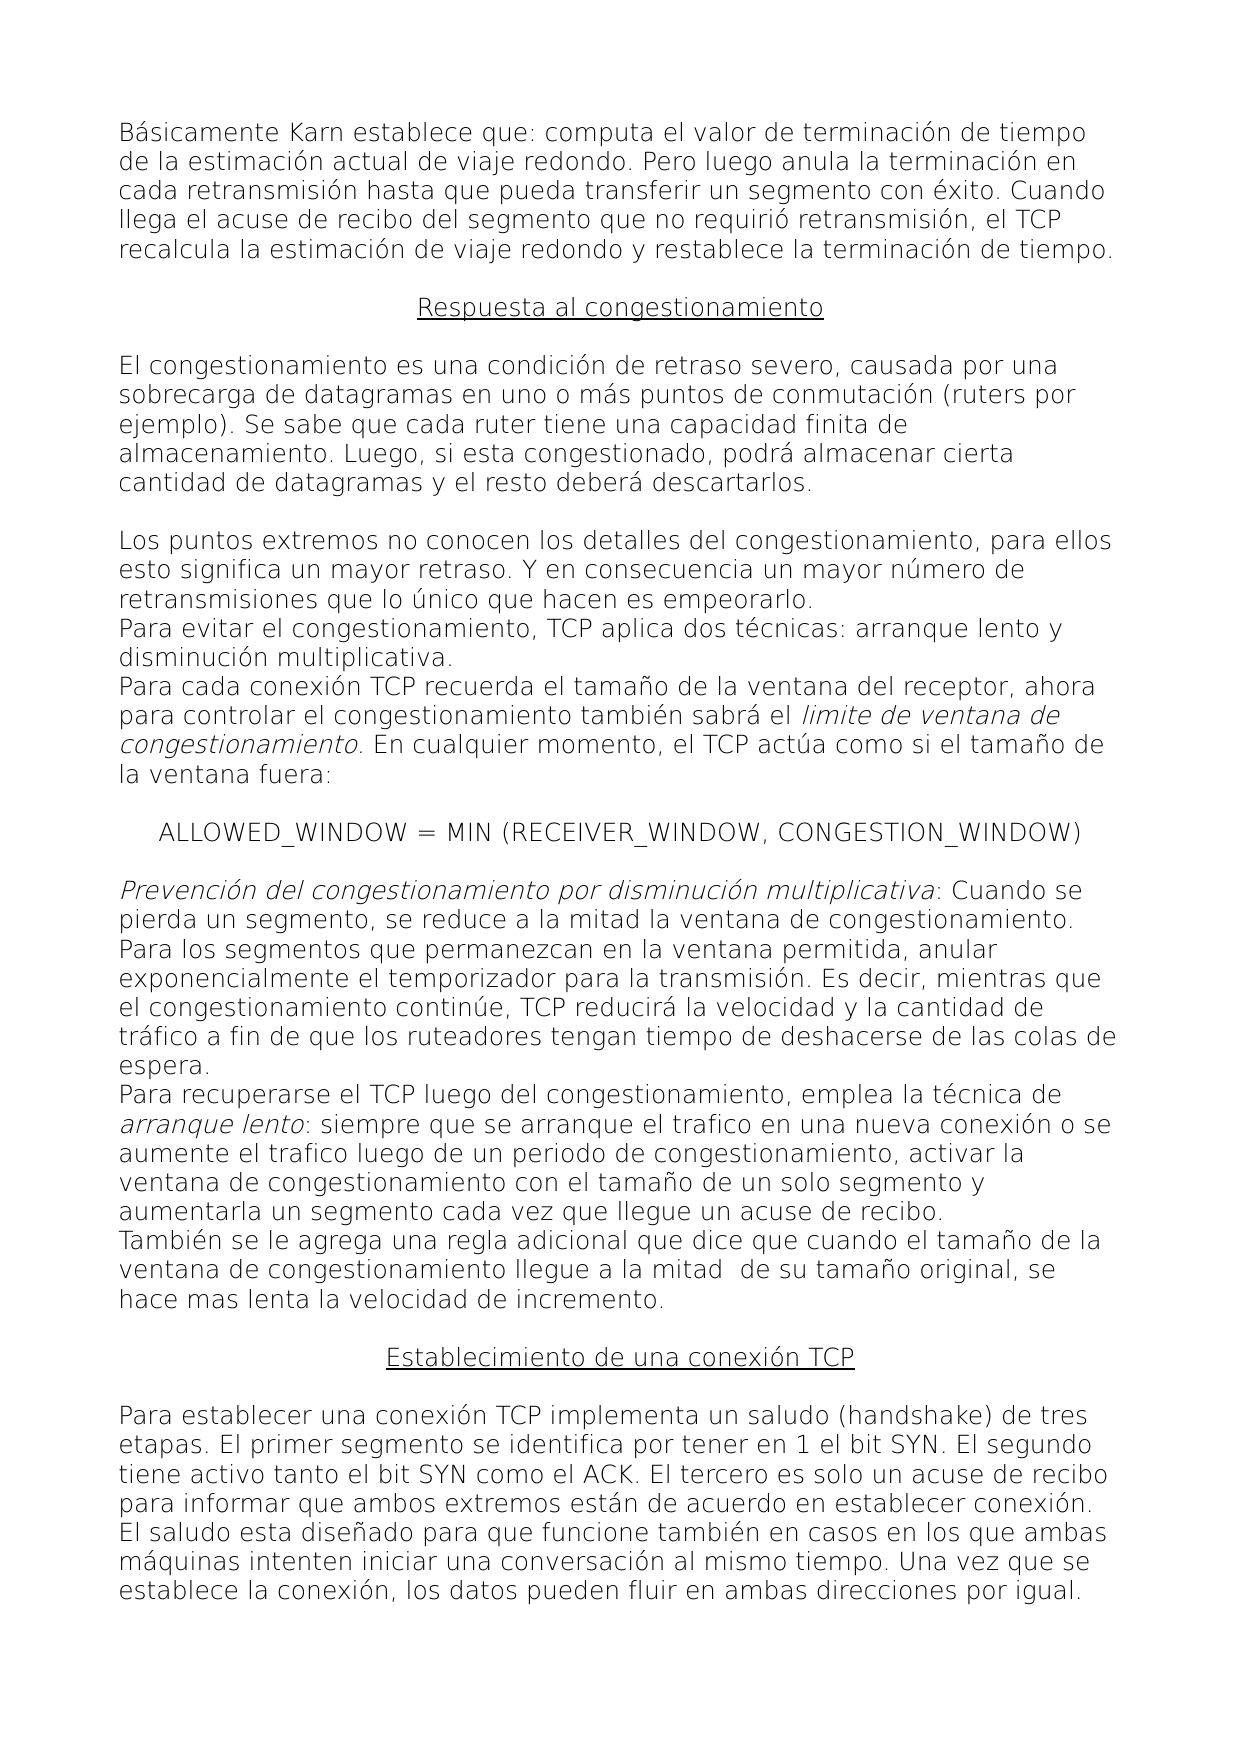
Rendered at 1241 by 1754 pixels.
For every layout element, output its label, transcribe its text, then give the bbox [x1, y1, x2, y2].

text También se le agrega una regla adicional que dice que cuando el tamaño de la ventana de congestionamiento llegue a la mitad de su tamaño original, se hace mas lenta la velocidad de incremento. [118, 1226, 1122, 1314]
text ALLOWED_WINDOW = MIN (RECEIVER_WINDOW, CONGESTION_WINDOW) [118, 818, 1122, 847]
text Prevención del congestionamiento por disminución multiplicativa: Cuando se pierda un segmento, se reduce a la mitad la ventana de congestionamiento. Para los segmentos que permanezcan en la ventana permitida, anular exponencialmente el temporizador para la transmisión. Es decir, mientras que el congestionamiento continúe, TCP reducirá la velocidad y la cantidad de tráfico a fin de que los ruteadores tengan tiempo de deshacerse de las colas de espera. [118, 876, 1122, 1081]
text Para cada conexión TCP recuerda el tamaño de la ventana del receptor, ahora para controlar el congestionamiento también sabrá el limite de ventana de congestionamiento. En cualquier momento, el TCP actúa como si el tamaño de la ventana fuera: [118, 672, 1122, 789]
text Básicamente Karn establece que: computa el valor de terminación de tiempo de la estimación actual de viaje redondo. Pero luego anula la terminación en cada retransmisión hasta que pueda transferir un segmento con éxito. Cuando llega el acuse de recibo del segmento que no requirió retransmisión, el TCP recalcula la estimación de viaje redondo y restablece la terminación de tiempo. [118, 118, 1122, 264]
text Para establecer una conexión TCP implementa un saludo (handshake) de tres etapas. El primer segmento se identifica por tener en 1 el bit SYN. El segundo tiene activo tanto el bit SYN como el ACK. El tercero es solo un acuse de recibo para informar que ambos extremos están de acuerdo en establecer conexión. [118, 1401, 1122, 1518]
text El congestionamiento es una condición de retraso severo, causada por una sobrecarga de datagramas en uno o más puntos de conmutación (ruters por ejemplo). Se sabe que cada ruter tiene una capacidad finita de almacenamiento. Luego, si esta congestionado, podrá almacenar cierta cantidad de datagramas y el resto deberá descartarlos. [118, 351, 1122, 497]
text Para evitar el congestionamiento, TCP aplica dos técnicas: arranque lento y disminución multiplicativa. [118, 614, 1122, 672]
text El saludo esta diseñado para que funcione también en casos en los que ambas máquinas intenten iniciar una conversación al mismo tiempo. Una vez que se establece la conexión, los datos pueden fluir en ambas direcciones por igual. [118, 1518, 1122, 1606]
text Los puntos extremos no conocen los detalles del congestionamiento, para ellos esto significa un mayor retraso. Y en consecuencia un mayor número de retransmisiones que lo único que hacen es empeorarlo. [118, 526, 1122, 614]
text Para recuperarse el TCP luego del congestionamiento, emplea la técnica de arranque lento: siempre que se arranque el trafico en una nueva conexión o se aumente el trafico luego de un periodo de congestionamiento, activar la ventana de congestionamiento con el tamaño de un solo segmento y aumentarla un segmento cada vez que llegue un acuse de recibo. [118, 1081, 1122, 1226]
text Respuesta al congestionamiento [118, 293, 1122, 322]
text Establecimiento de una conexión TCP [118, 1343, 1122, 1372]
